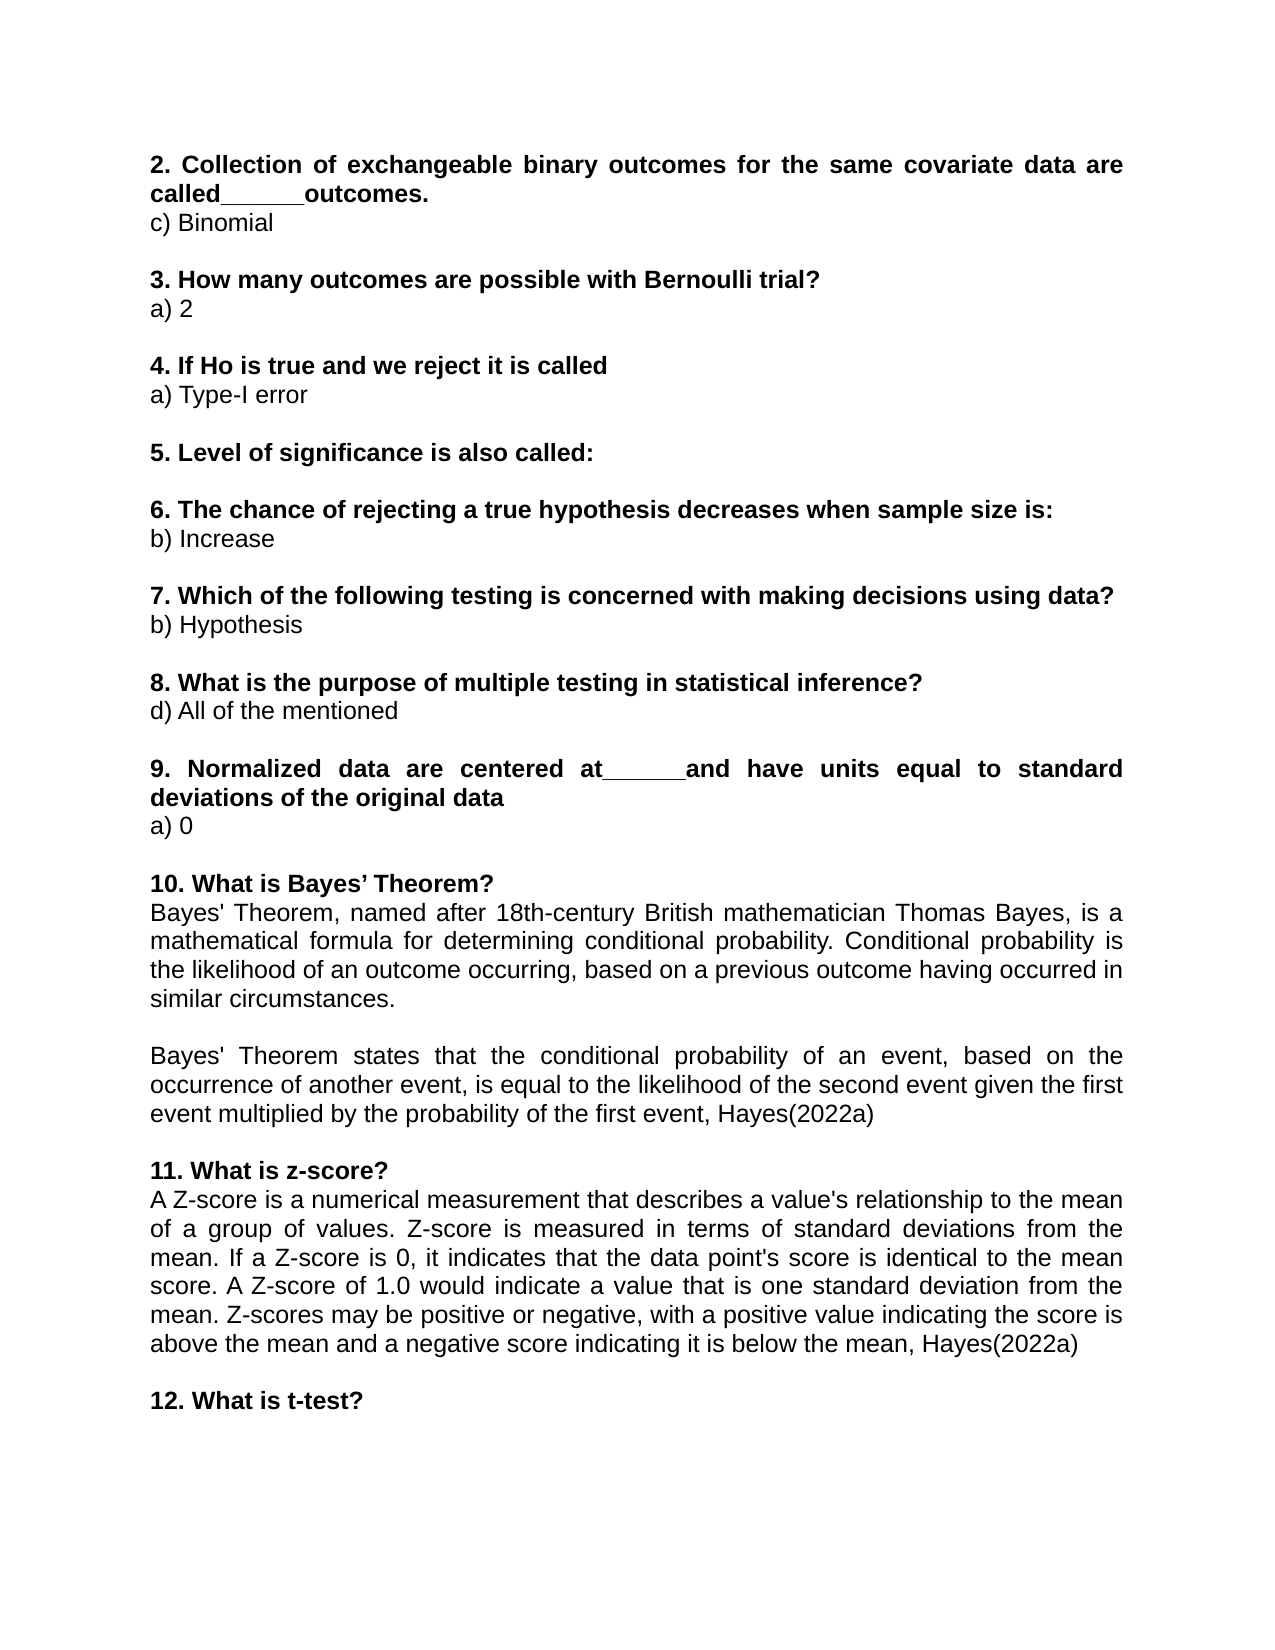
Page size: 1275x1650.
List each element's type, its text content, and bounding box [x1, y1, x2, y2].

text 2. Collection of exchangeable binary outcomes for the same covariate data are called______outcomes. [150, 150, 1125, 207]
text 4. If Ho is true and we reject it is called [150, 351, 1125, 380]
text Bayes' Theorem, named after 18th-century British mathematician Thomas Bayes, is a mathematical formula for determining conditional probability. Conditional probability is the likelihood of an outcome occurring, based on a previous outcome having occurred in similar circumstances. [150, 897, 1125, 1012]
text b) Hypothesis [150, 610, 1125, 639]
text 3. How many outcomes are possible with Bernoulli trial? [150, 265, 1125, 294]
text 5. Level of significance is also called: [150, 437, 1125, 466]
text c) Binomial [150, 207, 1125, 236]
text d) All of the mentioned [150, 696, 1125, 725]
text 9. Normalized data are centered at______and have units equal to standard deviations of the original data [150, 754, 1125, 811]
text a) 2 [150, 294, 1125, 322]
text a) Type-I error [150, 380, 1125, 409]
text 10. What is Bayes’ Theorem? [150, 869, 1125, 897]
text 8. What is the purpose of multiple testing in statistical inference? [150, 667, 1125, 696]
text 6. The chance of rejecting a true hypothesis decreases when sample size is: [150, 495, 1125, 524]
text Bayes' Theorem states that the conditional probability of an event, based on the occurrence of another event, is equal to the likelihood of the second event given the first event multiplied by the probability of the first event, Hayes(2022a) [150, 1041, 1125, 1127]
text 12. What is t-test? [150, 1386, 1125, 1415]
text 11. What is z-score? [150, 1156, 1125, 1185]
text A Z-score is a numerical measurement that describes a value's relationship to the mean of a group of values. Z-score is measured in terms of standard deviations from the mean. If a Z-score is 0, it indicates that the data point's score is identical to the mean score. A Z-score of 1.0 would indicate a value that is one standard deviation from the mean. Z-scores may be positive or negative, with a positive value indicating the score is above the mean and a negative score indicating it is below the mean, Hayes(2022a) [150, 1185, 1125, 1357]
text b) Increase [150, 524, 1125, 552]
text a) 0 [150, 811, 1125, 840]
text 7. Which of the following testing is concerned with making decisions using data? [150, 581, 1125, 610]
